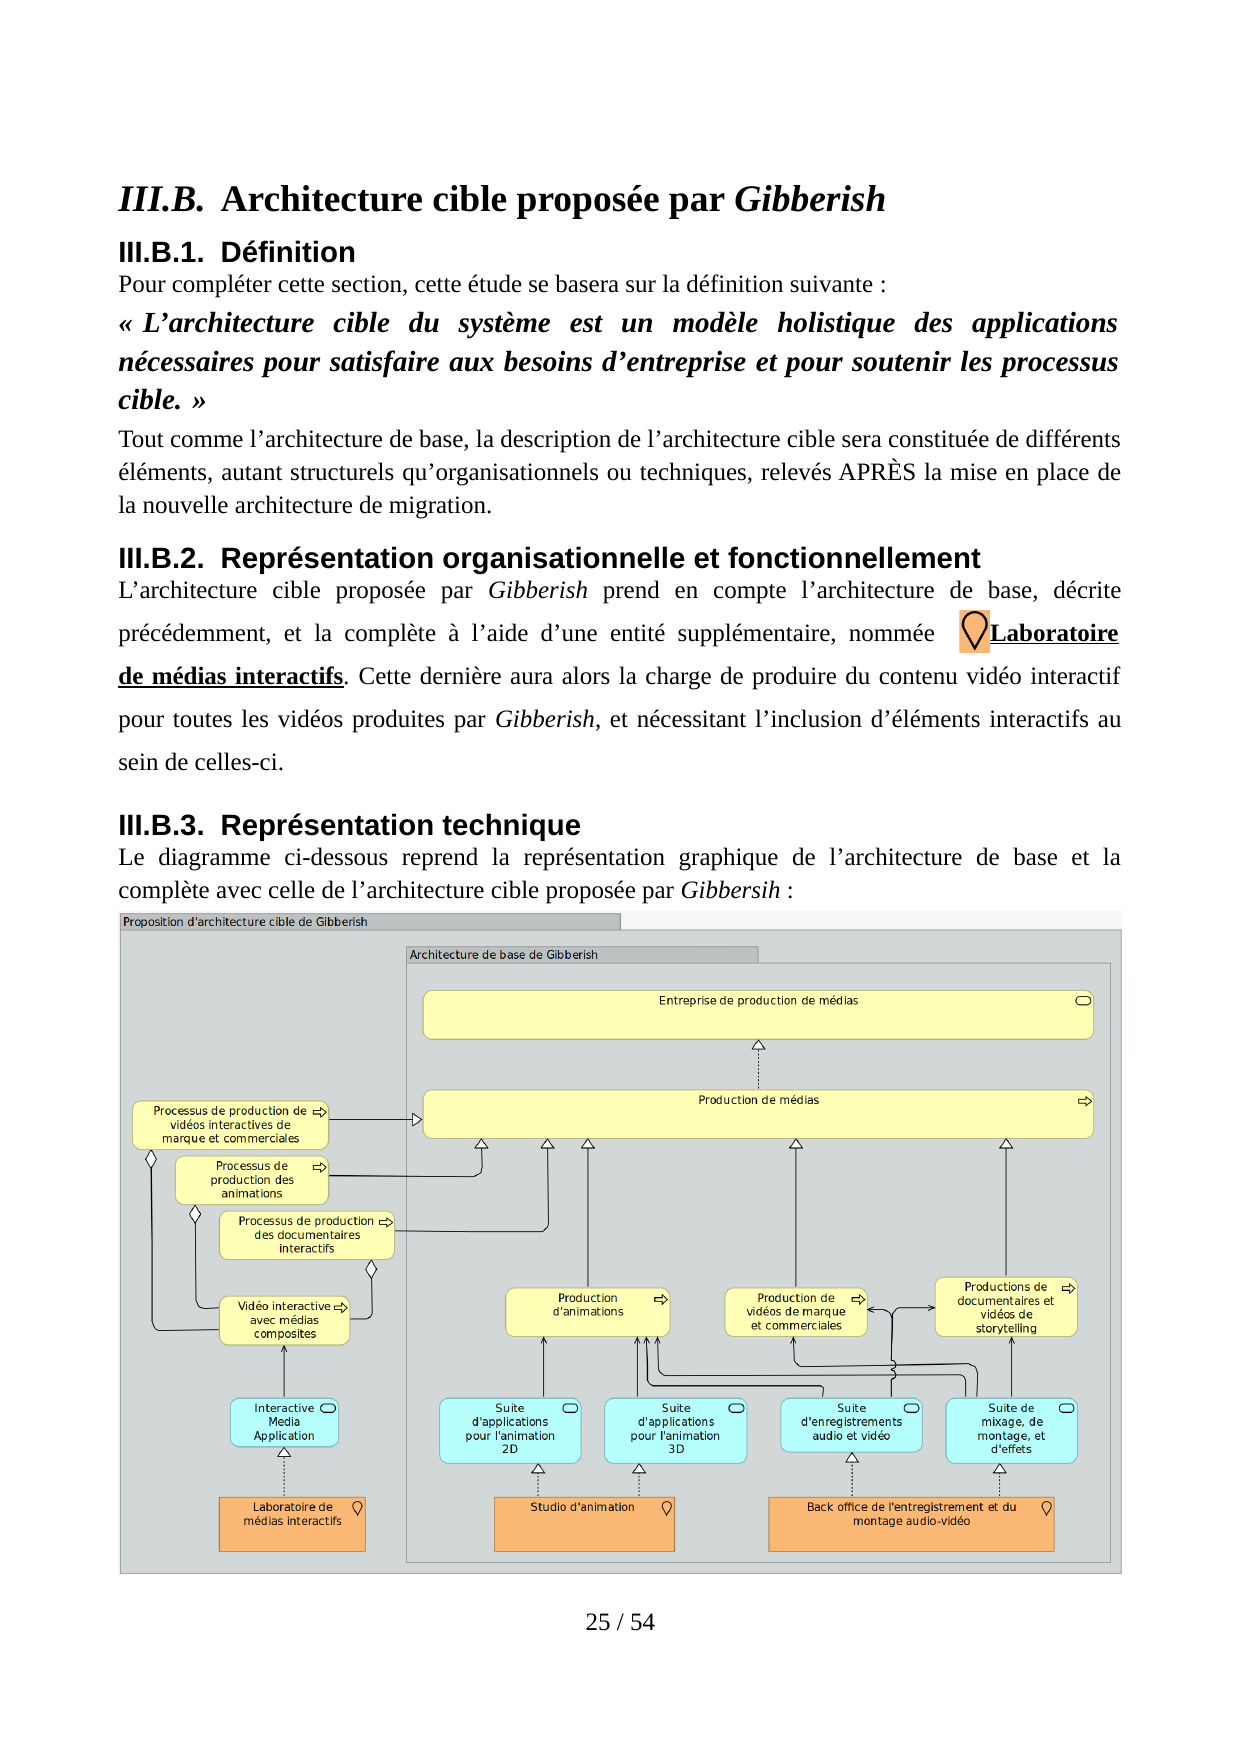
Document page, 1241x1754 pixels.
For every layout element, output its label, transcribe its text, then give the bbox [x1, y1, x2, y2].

text Tout comme l’architecture de base, la description de l’architecture cible sera constituée de différents éléments, autant structurels qu’organisationnels ou techniques, relevés APRÈS la mise en place de la nouvelle architecture de migration. [118, 424, 1122, 518]
text L’architecture cible proposée par Gibberish prend en compte l’architecture de base, décrite précédemment, et la complète à l’aide d’une entité supplémentaire, nommée e Laboratoire de médias interactifs. Cette dernière aura alors la charge de produire du contenu vidéo interactif pour toutes les vidéos produites par Gibberish, et nécessitant l’inclusion d’éléments interactifs au sein de celles-ci. [118, 575, 1122, 776]
subtitle Représentation technique [118, 808, 1122, 842]
subtitle Définition [118, 235, 1122, 269]
picture [118, 911, 1123, 1575]
picture [959, 610, 990, 653]
text Le diagramme ci-dessous reprend la représentation graphique de l’architecture de base et la complète avec celle de l’architecture cible proposée par Gibbersih : [118, 842, 1122, 904]
text « L’architecture cible du système est un modèle holistique des applications nécessaires pour satisfaire aux besoins d’entreprise et pour soutenir les processus cible. » [118, 305, 1122, 416]
text Pour compléter cette section, cette étude se basera sur la définition suivante : [118, 269, 1122, 298]
subtitle Architecture cible proposée par Gibberish [118, 176, 1122, 219]
subtitle Représentation organisationnelle et fonctionnellement [118, 541, 1122, 574]
